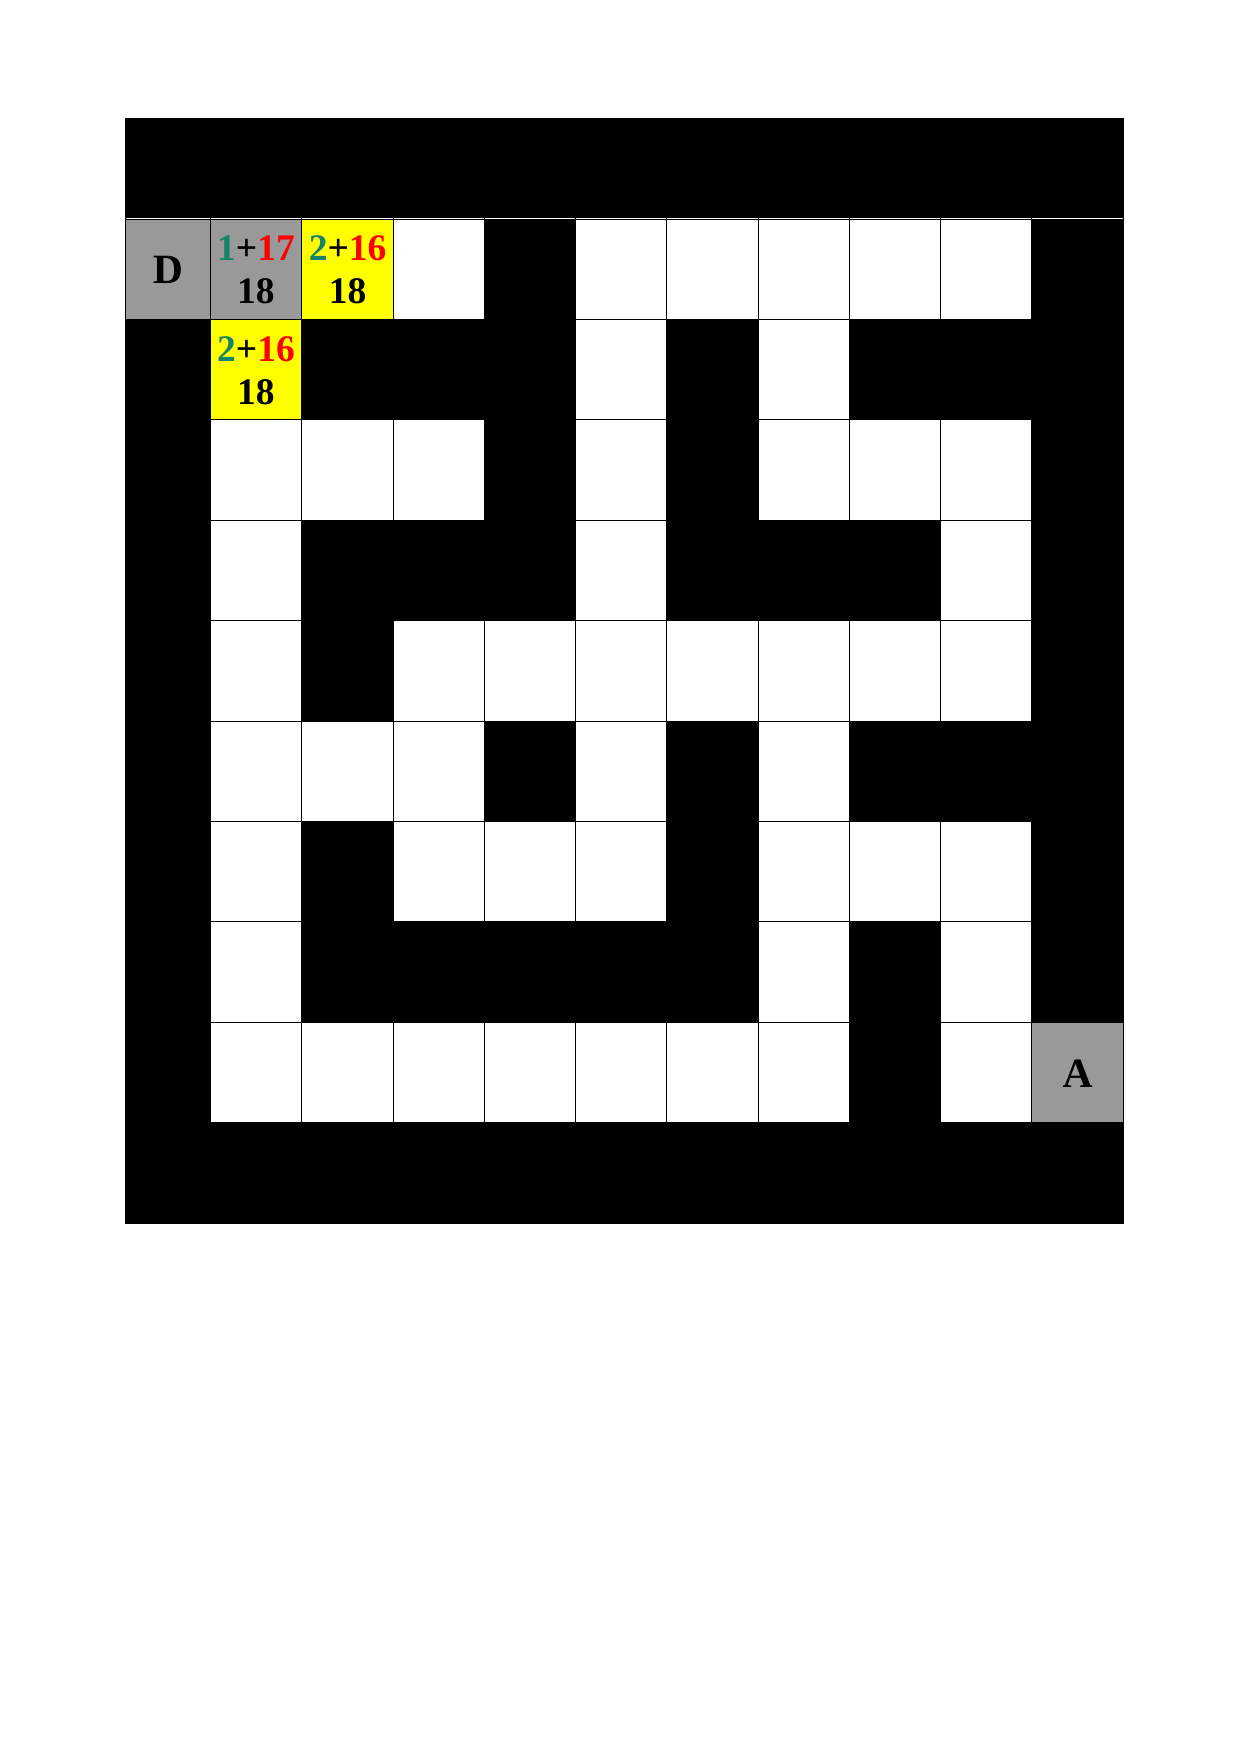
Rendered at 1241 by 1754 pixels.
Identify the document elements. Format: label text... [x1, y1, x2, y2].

table_cell [667, 220, 758, 319]
table_cell [759, 722, 849, 821]
table_cell [485, 1023, 575, 1122]
table_cell [759, 420, 849, 520]
table_cell 1+17 18 [211, 220, 301, 319]
table_cell [485, 420, 575, 520]
table_cell [394, 320, 484, 419]
table_cell [576, 1023, 666, 1122]
table_cell [576, 822, 666, 921]
table_cell [126, 822, 210, 921]
table_cell [485, 621, 575, 721]
table_cell [667, 621, 758, 721]
table_cell [302, 521, 393, 620]
table_cell [211, 621, 301, 721]
table_cell [850, 521, 940, 620]
table_cell [1032, 621, 1123, 721]
table_cell [759, 1023, 849, 1122]
table_cell [485, 521, 575, 620]
table_cell [1032, 220, 1123, 319]
table_cell [850, 822, 940, 921]
table_cell [211, 1023, 301, 1122]
table_cell [211, 420, 301, 520]
table_cell [941, 822, 1031, 921]
table_cell [1032, 320, 1123, 419]
table_cell [941, 1123, 1031, 1223]
table_cell [667, 922, 758, 1022]
table_cell [941, 1023, 1031, 1122]
table_cell [1032, 922, 1123, 1022]
table_cell [941, 521, 1031, 620]
table_cell [850, 1023, 940, 1122]
table_cell [394, 1023, 484, 1122]
table_cell [1032, 420, 1123, 520]
table_cell [576, 1123, 666, 1223]
table_cell [850, 420, 940, 520]
table_cell [302, 420, 393, 520]
table_header [1032, 119, 1123, 218]
table_cell [302, 1123, 393, 1223]
table_cell [302, 621, 393, 721]
table_cell [302, 822, 393, 921]
table_cell [941, 922, 1031, 1022]
table_cell [302, 1023, 393, 1122]
table_header [850, 119, 940, 218]
table_cell [576, 722, 666, 821]
table_cell [667, 1123, 758, 1223]
table_cell [211, 1123, 301, 1223]
table_cell [941, 722, 1031, 821]
table_cell [394, 521, 484, 620]
table_cell [126, 1123, 210, 1223]
table_cell [850, 922, 940, 1022]
table_cell [759, 320, 849, 419]
table_cell [667, 1023, 758, 1122]
table_cell [667, 320, 758, 419]
table_cell [394, 1123, 484, 1223]
table_cell [211, 521, 301, 620]
table_cell [211, 822, 301, 921]
table_cell A [1032, 1023, 1123, 1122]
table_cell [759, 922, 849, 1022]
table_cell [759, 621, 849, 721]
table_cell [394, 922, 484, 1022]
table_cell [941, 320, 1031, 419]
table_cell [667, 521, 758, 620]
table_cell [1032, 521, 1123, 620]
table_cell [302, 722, 393, 821]
table_cell [485, 1123, 575, 1223]
table_cell [126, 521, 210, 620]
table_cell [850, 621, 940, 721]
table_cell [1032, 722, 1123, 821]
table_cell [850, 220, 940, 319]
table_header [759, 119, 849, 218]
table_cell [850, 320, 940, 419]
table_cell [759, 822, 849, 921]
table_cell [394, 420, 484, 520]
table_cell [126, 922, 210, 1022]
table_cell [394, 621, 484, 721]
table_cell [394, 822, 484, 921]
table_cell [667, 722, 758, 821]
table_cell [302, 320, 393, 419]
table_cell [576, 420, 666, 520]
table_cell [485, 822, 575, 921]
table_cell [576, 922, 666, 1022]
table_cell [126, 1023, 210, 1122]
table_header [485, 119, 575, 218]
table_cell [667, 822, 758, 921]
table_cell [759, 220, 849, 319]
table_header [126, 119, 210, 218]
table_cell [941, 420, 1031, 520]
table_header [667, 119, 758, 218]
table_cell [211, 722, 301, 821]
table_cell [1032, 822, 1123, 921]
table_cell [394, 220, 484, 319]
table_cell [485, 220, 575, 319]
table_cell [126, 420, 210, 520]
table_cell [485, 922, 575, 1022]
table_cell [759, 521, 849, 620]
table_cell [126, 722, 210, 821]
table_header [941, 119, 1031, 218]
table_cell [302, 922, 393, 1022]
table_cell [485, 722, 575, 821]
table_header [211, 119, 301, 218]
table_cell D [126, 220, 210, 319]
table_cell [941, 621, 1031, 721]
table_header [302, 119, 393, 218]
table_cell 2+16 18 [302, 220, 393, 319]
table_cell [1032, 1123, 1123, 1223]
table_cell [667, 420, 758, 520]
table_header [394, 119, 484, 218]
table_cell [576, 320, 666, 419]
table_cell [394, 722, 484, 821]
table_cell [576, 521, 666, 620]
table_header [576, 119, 666, 218]
table_cell 2+16 18 [211, 320, 301, 419]
table_cell [485, 320, 575, 419]
table_cell [126, 621, 210, 721]
table_cell [211, 922, 301, 1022]
table_cell [759, 1123, 849, 1223]
table_cell [126, 320, 210, 419]
table_cell [850, 1123, 940, 1223]
table_cell [850, 722, 940, 821]
table_cell [941, 220, 1031, 319]
table_cell [576, 621, 666, 721]
table_cell [576, 220, 666, 319]
